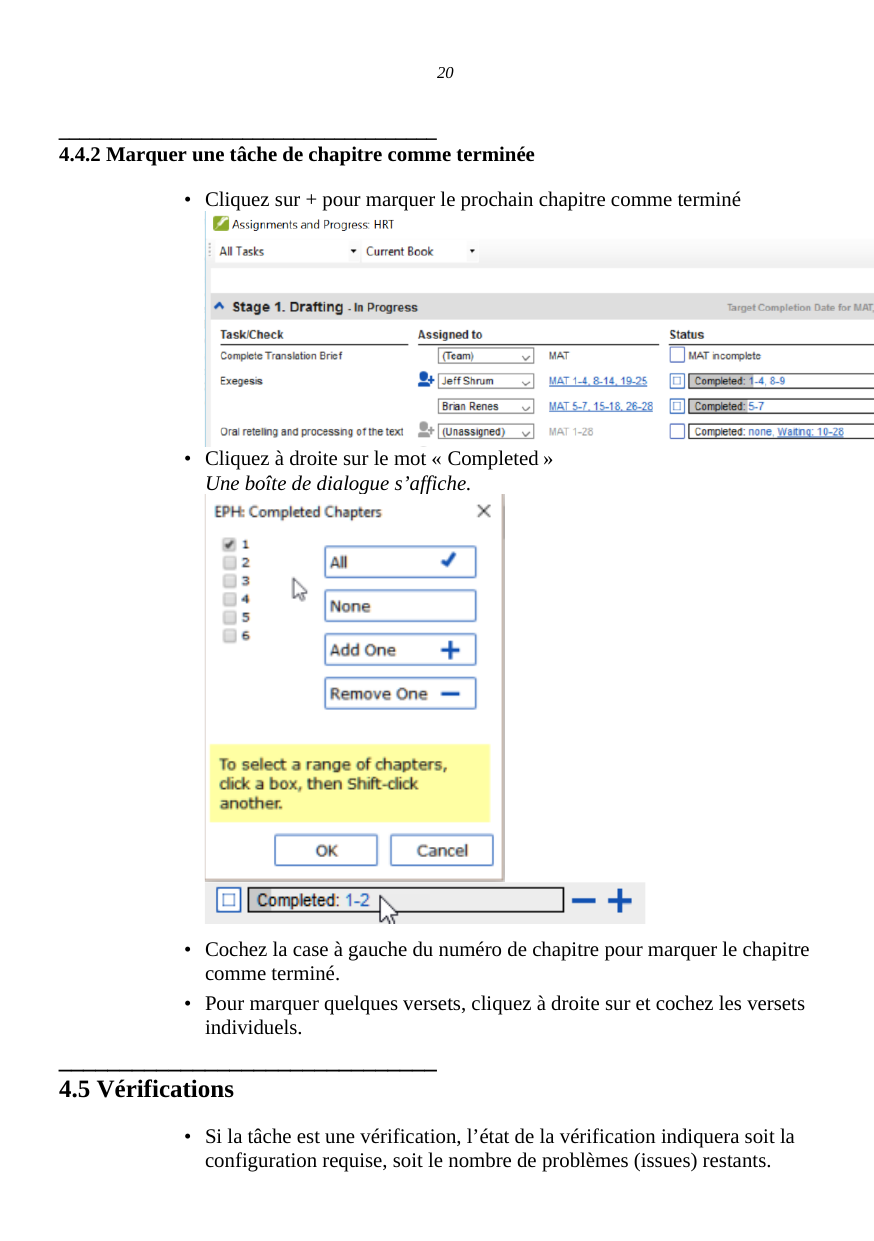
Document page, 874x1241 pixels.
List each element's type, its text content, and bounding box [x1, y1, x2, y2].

list Pour marquer quelques versets, cliquez à droite sur et cochez les versets individuels. [184, 991, 815, 1039]
picture [204, 211, 874, 447]
list Si la tâche est une vérification, l’état de la vérification indiquera soit la configuration requise, soit le nombre de problèmes (issues) restants. [184, 1124, 815, 1172]
list Cochez la case à gauche du numéro de chapitre pour marquer le chapitre comme terminé. [184, 937, 815, 985]
list Cliquez sur + pour marquer le prochain chapitre comme terminé [184, 187, 815, 211]
list Une boîte de dialogue s’affiche. [184, 470, 815, 494]
list Cliquez à droite sur le mot « Completed » [184, 446, 815, 470]
picture [204, 494, 646, 924]
text 4.4.2 Marquer une tâche de chapitre comme terminée [59, 142, 815, 166]
text 4.5 Vérifications [59, 1074, 815, 1103]
